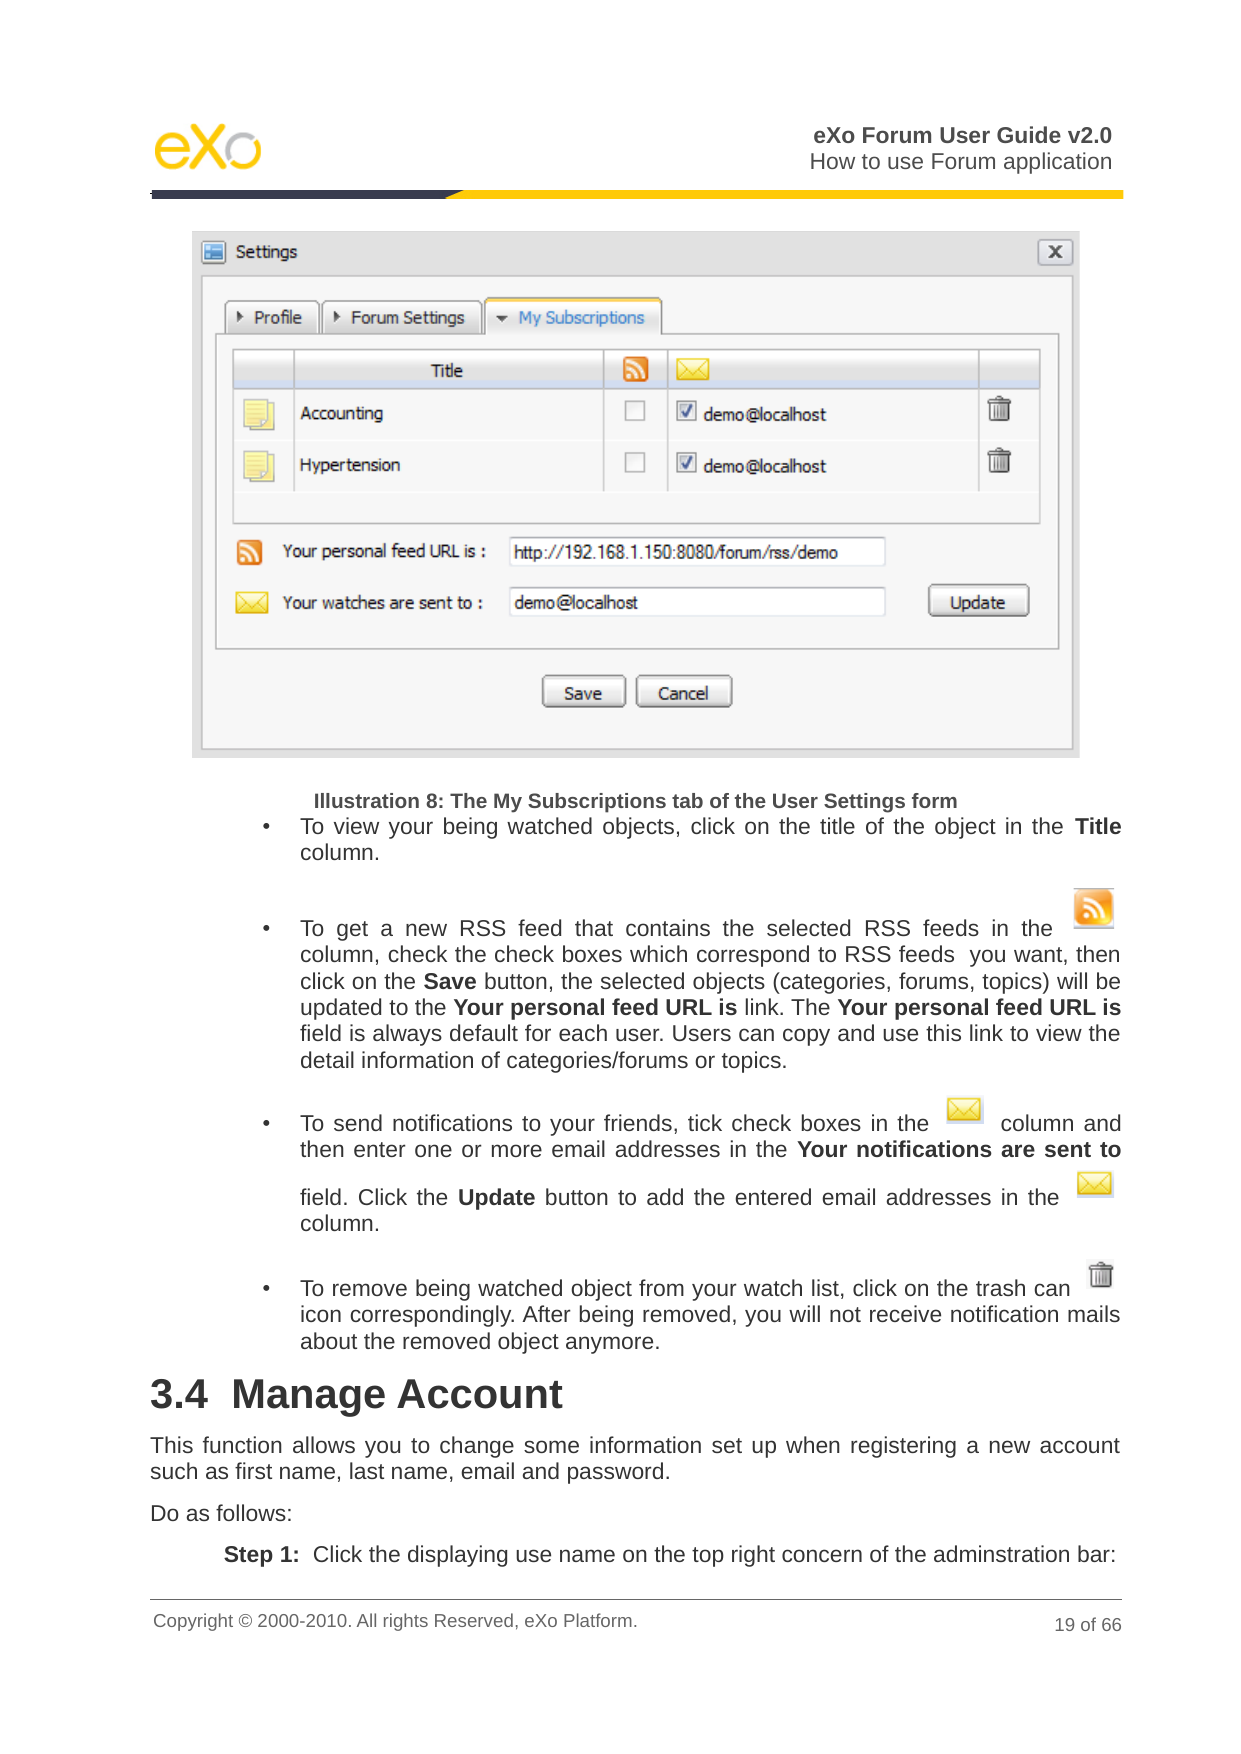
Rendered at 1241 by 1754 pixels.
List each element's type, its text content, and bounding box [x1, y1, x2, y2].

picture [1073, 888, 1115, 929]
list To send notifications to your friends, tick check boxes in the column and then enter one or more email addresses in the Your notifications are sent to field. Click the Update button to add the entered email addresses in the column. [262, 1088, 1122, 1237]
picture [1076, 1170, 1115, 1198]
picture [946, 1095, 984, 1124]
text Step 1: Click the displaying use name on the top right concern of the adminstration bar: [223, 1541, 1122, 1567]
text Do as follows: [150, 1500, 1122, 1526]
picture [192, 231, 1080, 758]
list To view your being watched objects, click on the title of the object in the Title column. [183, 223, 1122, 866]
picture [1086, 1259, 1115, 1289]
picture [151, 190, 1124, 199]
picture [155, 123, 262, 170]
text This function allows you to change some information set up when registering a new account such as first name, last name, email and password. [150, 1432, 1122, 1485]
list To get a new RSS feed that contains the selected RSS feeds in the column, check the check boxes which correspond to RSS feeds you want, then click on the Save button, the selected objects (categories, forums, topics) will be updated to the Your personal feed URL is link. The Your personal feed URL is field is always default for each user. Users can copy and use this link to view the detail information of categories/forums or topics. [262, 881, 1122, 1073]
list Illustration 8: The My Subscriptions tab of the User Settings form [183, 298, 1089, 813]
list To remove being watched object from your watch list, click on the trash can icon correspondingly. After being removed, you will not receive notification mails about the removed object anymore. [262, 1252, 1122, 1354]
subtitle Manage Account [150, 1369, 1122, 1417]
